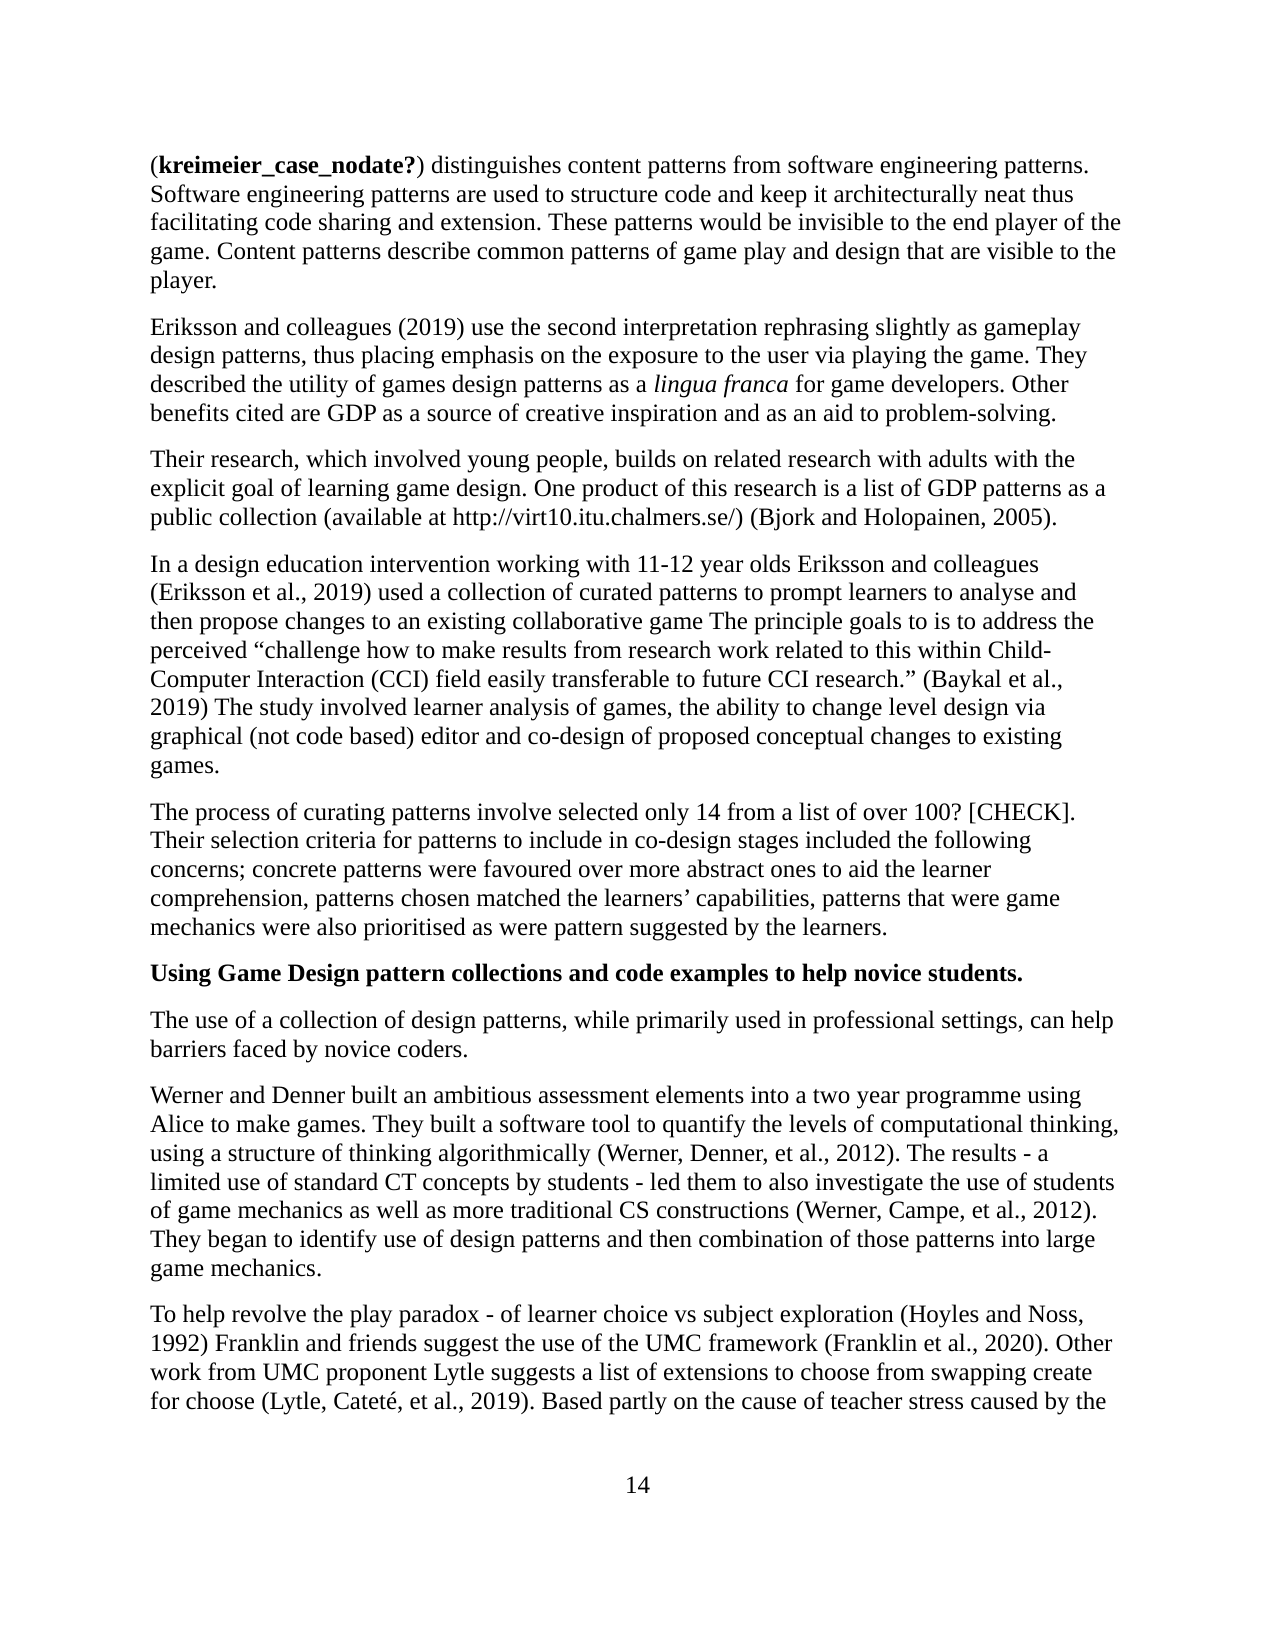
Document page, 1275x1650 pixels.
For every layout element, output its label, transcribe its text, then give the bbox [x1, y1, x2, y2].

text Their research, which involved young people, builds on related research with adults with the explicit goal of learning game design. One product of this research is a list of GDP patterns as a public collection (available at http://virt10.itu.chalmers.se/) (Bjork and Holopainen, 2005). [150, 444, 1125, 531]
text Werner and Denner built an ambitious assessment elements into a two year programme using Alice to make games. They built a software tool to quantify the levels of computational thinking, using a structure of thinking algorithmically (Werner, Denner, et al., 2012). The results - a limited use of standard CT concepts by students - led them to also investigate the use of students of game mechanics as well as more traditional CS constructions (Werner, Campe, et al., 2012). They began to identify use of design patterns and then combination of those patterns into large game mechanics. [150, 1080, 1125, 1282]
text The use of a collection of design patterns, while primarily used in professional settings, can help barriers faced by novice coders. [150, 1005, 1125, 1062]
text In a design education intervention working with 11-12 year olds Eriksson and colleagues (Eriksson et al., 2019) used a collection of curated patterns to prompt learners to analyse and then propose changes to an existing collaborative game The principle goals to is to address the perceived “challenge how to make results from research work related to this within Child-Computer Interaction (CCI) field easily transferable to future CCI research.” (Baykal et al., 2019) The study involved learner analysis of games, the ability to change level design via graphical (not code based) editor and co-design of proposed conceptual changes to existing games. [150, 549, 1125, 779]
text Eriksson and colleagues (2019) use the second interpretation rephrasing slightly as gameplay design patterns, thus placing emphasis on the exposure to the user via playing the game. They described the utility of games design patterns as a lingua franca for game developers. Other benefits cited are GDP as a source of creative inspiration and as an aid to problem-solving. [150, 312, 1125, 427]
text The process of curating patterns involve selected only 14 from a list of over 100? [CHECK]. Their selection criteria for patterns to include in co-design stages included the following concerns; concrete patterns were favoured over more abstract ones to aid the learner comprehension, patterns chosen matched the learners’ capabilities, patterns that were game mechanics were also prioritised as were pattern suggested by the learners. [150, 797, 1125, 940]
text Using Game Design pattern collections and code examples to help novice students. [150, 958, 1125, 987]
text (kreimeier_case_nodate?) distinguishes content patterns from software engineering patterns. Software engineering patterns are used to structure code and keep it architecturally neat thus facilitating code sharing and extension. These patterns would be invisible to the end player of the game. Content patterns describe common patterns of game play and design that are visible to the player. [150, 150, 1125, 294]
text To help revolve the play paradox - of learner choice vs subject exploration (Hoyles and Noss, 1992) Franklin and friends suggest the use of the UMC framework (Franklin et al., 2020). Other work from UMC proponent Lytle suggests a list of extensions to choose from swapping create for choose (Lytle, Cateté, et al., 2019). Based partly on the cause of teacher stress caused by the [150, 1299, 1125, 1414]
